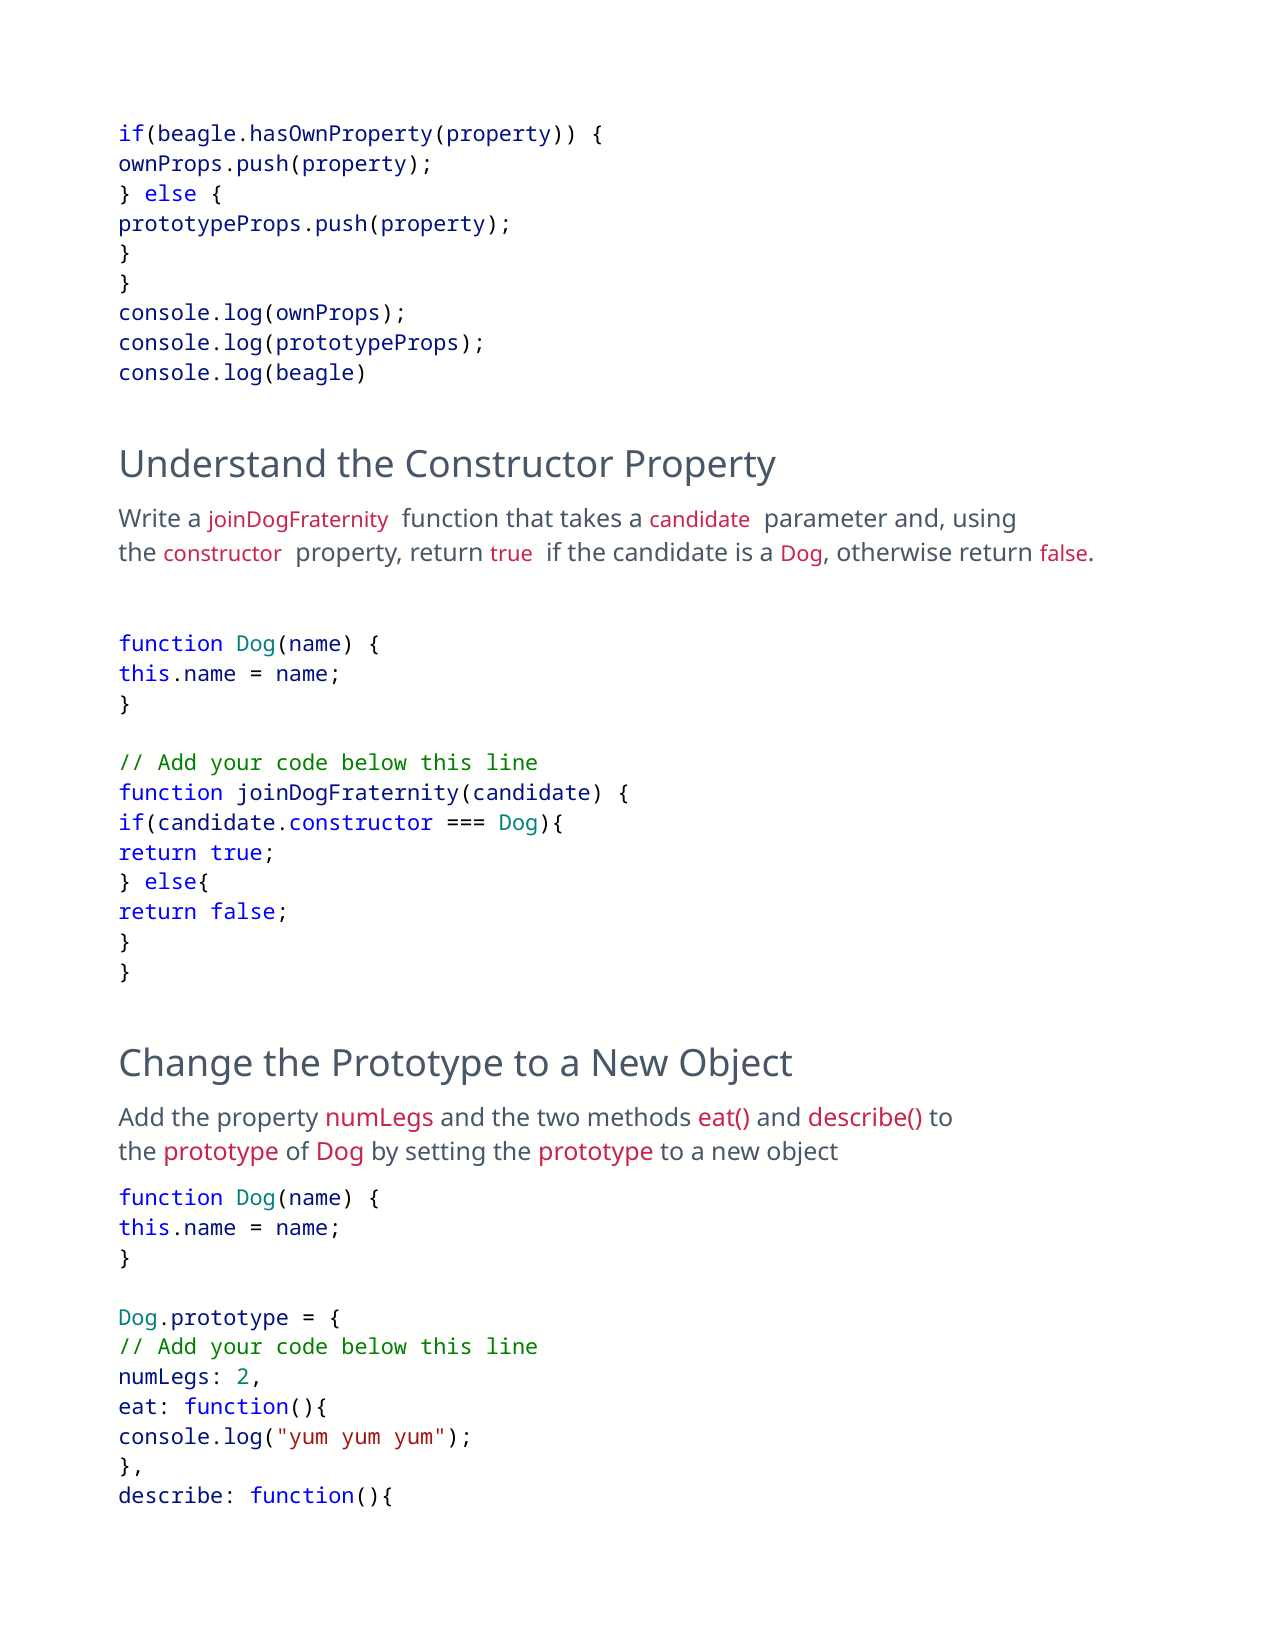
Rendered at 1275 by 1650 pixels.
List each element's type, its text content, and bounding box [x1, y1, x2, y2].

text // Add your code below this line [118, 1331, 1157, 1361]
text Write a joinDogFraternity function that takes a candidate parameter and, using the constructor property, return true if the candidate is a Dog, otherwise return false. [118, 500, 1157, 568]
text eat: function(){ [118, 1391, 1157, 1421]
text // Add your code below this line [118, 747, 1157, 777]
text } else{ [118, 866, 1157, 896]
subtitle Understand the Constructor Property [118, 437, 1157, 488]
text }, [118, 1450, 1157, 1480]
text console.log(prototypeProps); [118, 327, 1157, 356]
text Add the property numLegs and the two methods eat() and describe() to the prototype of Dog by setting the prototype to a new object [118, 1100, 1157, 1168]
text } [118, 237, 1157, 267]
text function joinDogFraternity(candidate) { [118, 777, 1157, 807]
text this.name = name; [118, 1212, 1157, 1242]
text Dog.prototype = { [118, 1301, 1157, 1331]
text } [118, 688, 1157, 717]
text console.log(beagle) [118, 356, 1157, 386]
text console.log(ownProps); [118, 297, 1157, 327]
text function Dog(name) { [118, 1182, 1157, 1212]
text describe: function(){ [118, 1480, 1157, 1510]
text this.name = name; [118, 658, 1157, 688]
text console.log("yum yum yum"); [118, 1421, 1157, 1450]
text numLegs: 2, [118, 1361, 1157, 1391]
text if(beagle.hasOwnProperty(property)) { [118, 118, 1157, 148]
text return true; [118, 837, 1157, 866]
text } [118, 956, 1157, 986]
text } [118, 926, 1157, 956]
text return false; [118, 896, 1157, 926]
text } [118, 267, 1157, 297]
text if(candidate.constructor === Dog){ [118, 807, 1157, 837]
text ownProps.push(property); [118, 148, 1157, 178]
subtitle Change the Prototype to a New Object [118, 1036, 1157, 1087]
text prototypeProps.push(property); [118, 207, 1157, 237]
text } [118, 1242, 1157, 1272]
text function Dog(name) { [118, 628, 1157, 658]
text } else { [118, 178, 1157, 207]
